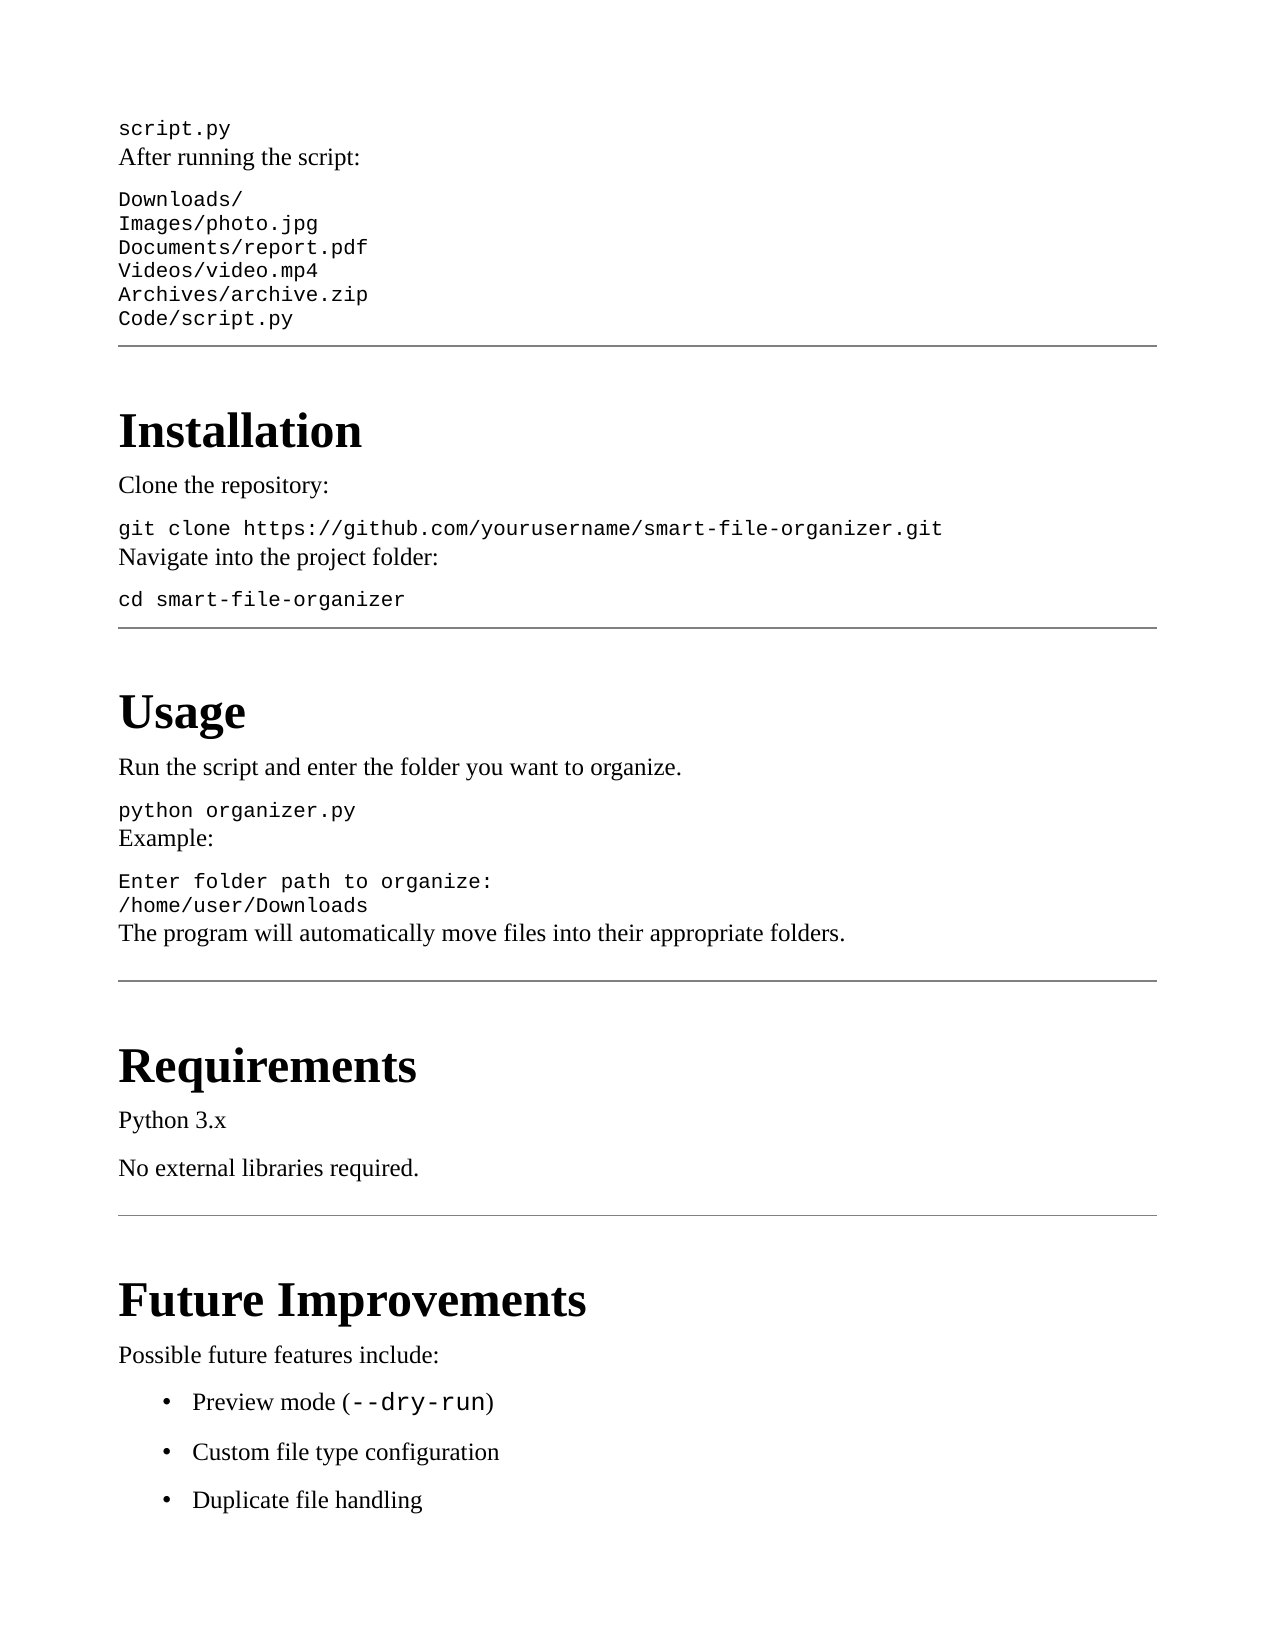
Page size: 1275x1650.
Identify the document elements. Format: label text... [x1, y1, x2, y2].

text Videos/video.mp4 [118, 260, 1157, 284]
subtitle Requirements [118, 1035, 1157, 1093]
text After running the script: [118, 142, 1157, 171]
text Python 3.x [118, 1105, 1157, 1134]
text /home/user/Downloads [118, 895, 1157, 918]
text git clone https://github.com/yourusername/smart-file-organizer.git [118, 518, 1157, 542]
text python organizer.py [118, 800, 1157, 823]
text No external libraries required. [118, 1153, 1157, 1182]
subtitle Usage [118, 682, 1157, 740]
text Example: [118, 823, 1157, 852]
subtitle Installation [118, 401, 1157, 458]
list Preview mode (--dry-run) [162, 1387, 1157, 1418]
text Images/photo.jpg [118, 213, 1157, 237]
subtitle Future Improvements [118, 1270, 1157, 1327]
text Clone the repository: [118, 471, 1157, 499]
text Downloads/ [118, 189, 1157, 213]
text script.py [118, 118, 1157, 142]
text Navigate into the project folder: [118, 542, 1157, 571]
text cd smart-file-organizer [118, 589, 1157, 613]
list Custom file type configuration [162, 1437, 1157, 1466]
text Enter folder path to organize: [118, 871, 1157, 895]
text Documents/report.pdf [118, 237, 1157, 260]
list Duplicate file handling [162, 1485, 1157, 1514]
text The program will automatically move files into their appropriate folders. [118, 918, 1157, 947]
text Code/script.py [118, 308, 1157, 331]
text Possible future features include: [118, 1340, 1157, 1368]
text Archives/archive.zip [118, 284, 1157, 308]
text Run the script and enter the folder you want to organize. [118, 752, 1157, 781]
